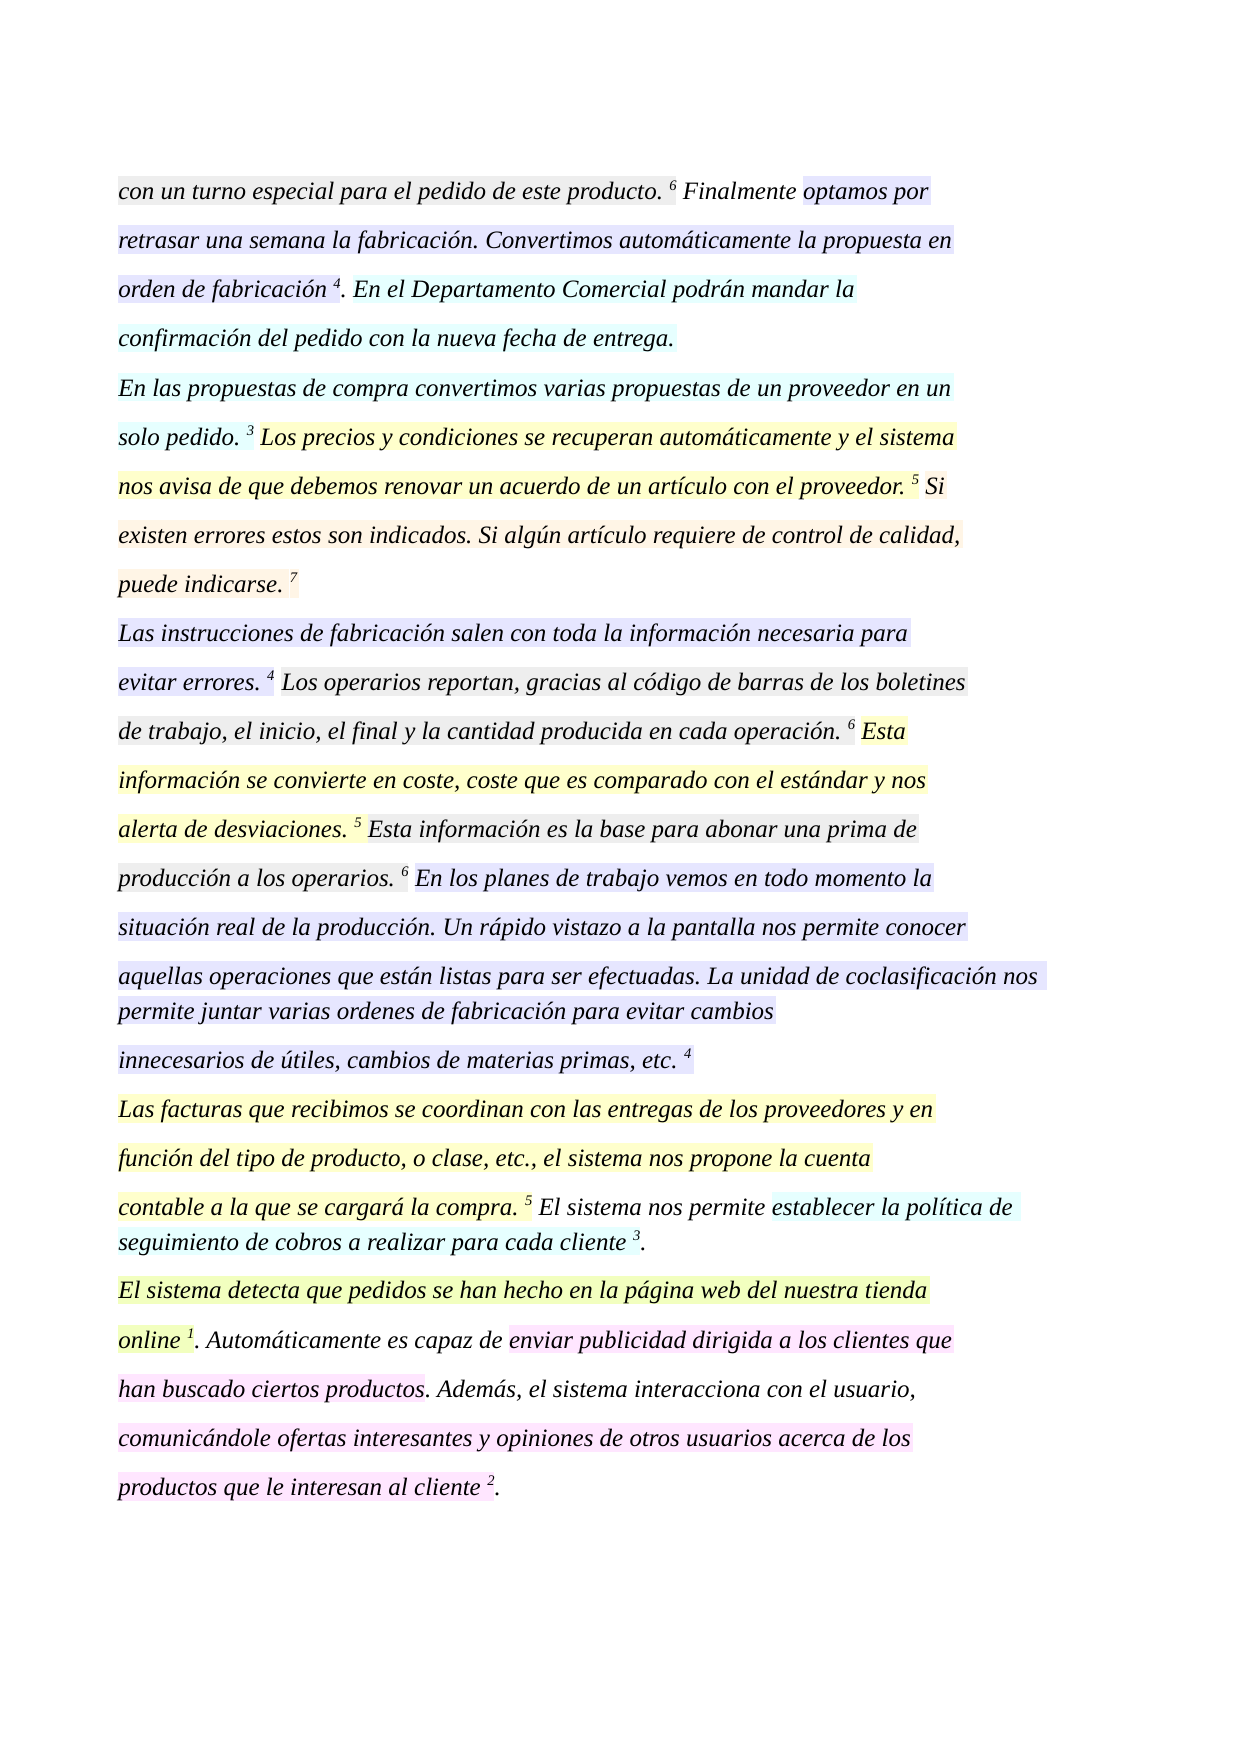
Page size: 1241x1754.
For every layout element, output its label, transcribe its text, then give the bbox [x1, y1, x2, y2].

text puede indicarse. 7 [118, 569, 1122, 598]
text evitar errores. 4 Los operarios reportan, gracias al código de barras de los boletines [118, 667, 1122, 696]
text aquellas operaciones que están listas para ser efectuadas. La unidad de coclasificación nos permite juntar varias ordenes de fabricación para evitar cambios [118, 961, 1122, 1024]
text situación real de la producción. Un rápido vistazo a la pantalla nos permite conocer [118, 912, 1122, 941]
text retrasar una semana la fabricación. Convertimos automáticamente la propuesta en [118, 225, 1122, 254]
text han buscado ciertos productos. Además, el sistema interacciona con el usuario, [118, 1374, 1122, 1402]
text El sistema detecta que pedidos se han hecho en la página web del nuestra tienda [118, 1276, 1122, 1304]
text de trabajo, el inicio, el final y la cantidad producida en cada operación. 6 Esta [118, 716, 1122, 745]
text confirmación del pedido con la nueva fecha de entrega. [118, 323, 1122, 352]
text En las propuestas de compra convertimos varias propuestas de un proveedor en un [118, 373, 1122, 401]
text función del tipo de producto, o clase, etc., el sistema nos propone la cuenta [118, 1143, 1122, 1172]
text Las facturas que recibimos se coordinan con las entregas de los proveedores y en [118, 1094, 1122, 1123]
text orden de fabricación 4. En el Departamento Comercial podrán mandar la [118, 274, 1122, 303]
text nos avisa de que debemos renovar un acuerdo de un artículo con el proveedor. 5 Si [118, 471, 1122, 499]
text información se convierte en coste, coste que es comparado con el estándar y nos [118, 765, 1122, 794]
text con un turno especial para el pedido de este producto. 6 Finalmente optamos por [118, 176, 1122, 205]
text Las instrucciones de fabricación salen con toda la información necesaria para [118, 618, 1122, 647]
text alerta de desviaciones. 5 Esta información es la base para abonar una prima de [118, 814, 1122, 843]
text online 1. Automáticamente es capaz de enviar publicidad dirigida a los clientes que [118, 1325, 1122, 1353]
text innecesarios de útiles, cambios de materias primas, etc. 4 [118, 1045, 1122, 1074]
text solo pedido. 3 Los precios y condiciones se recuperan automáticamente y el sistema [118, 422, 1122, 450]
text comunicándole ofertas interesantes y opiniones de otros usuarios acerca de los [118, 1423, 1122, 1452]
text producción a los operarios. 6 En los planes de trabajo vemos en todo momento la [118, 863, 1122, 892]
text productos que le interesan al cliente 2. [118, 1472, 1122, 1501]
text existen errores estos son indicados. Si algún artículo requiere de control de calidad, [118, 520, 1122, 548]
text contable a la que se cargará la compra. 5 El sistema nos permite establecer la política de seguimiento de cobros a realizar para cada cliente 3. [118, 1192, 1122, 1255]
